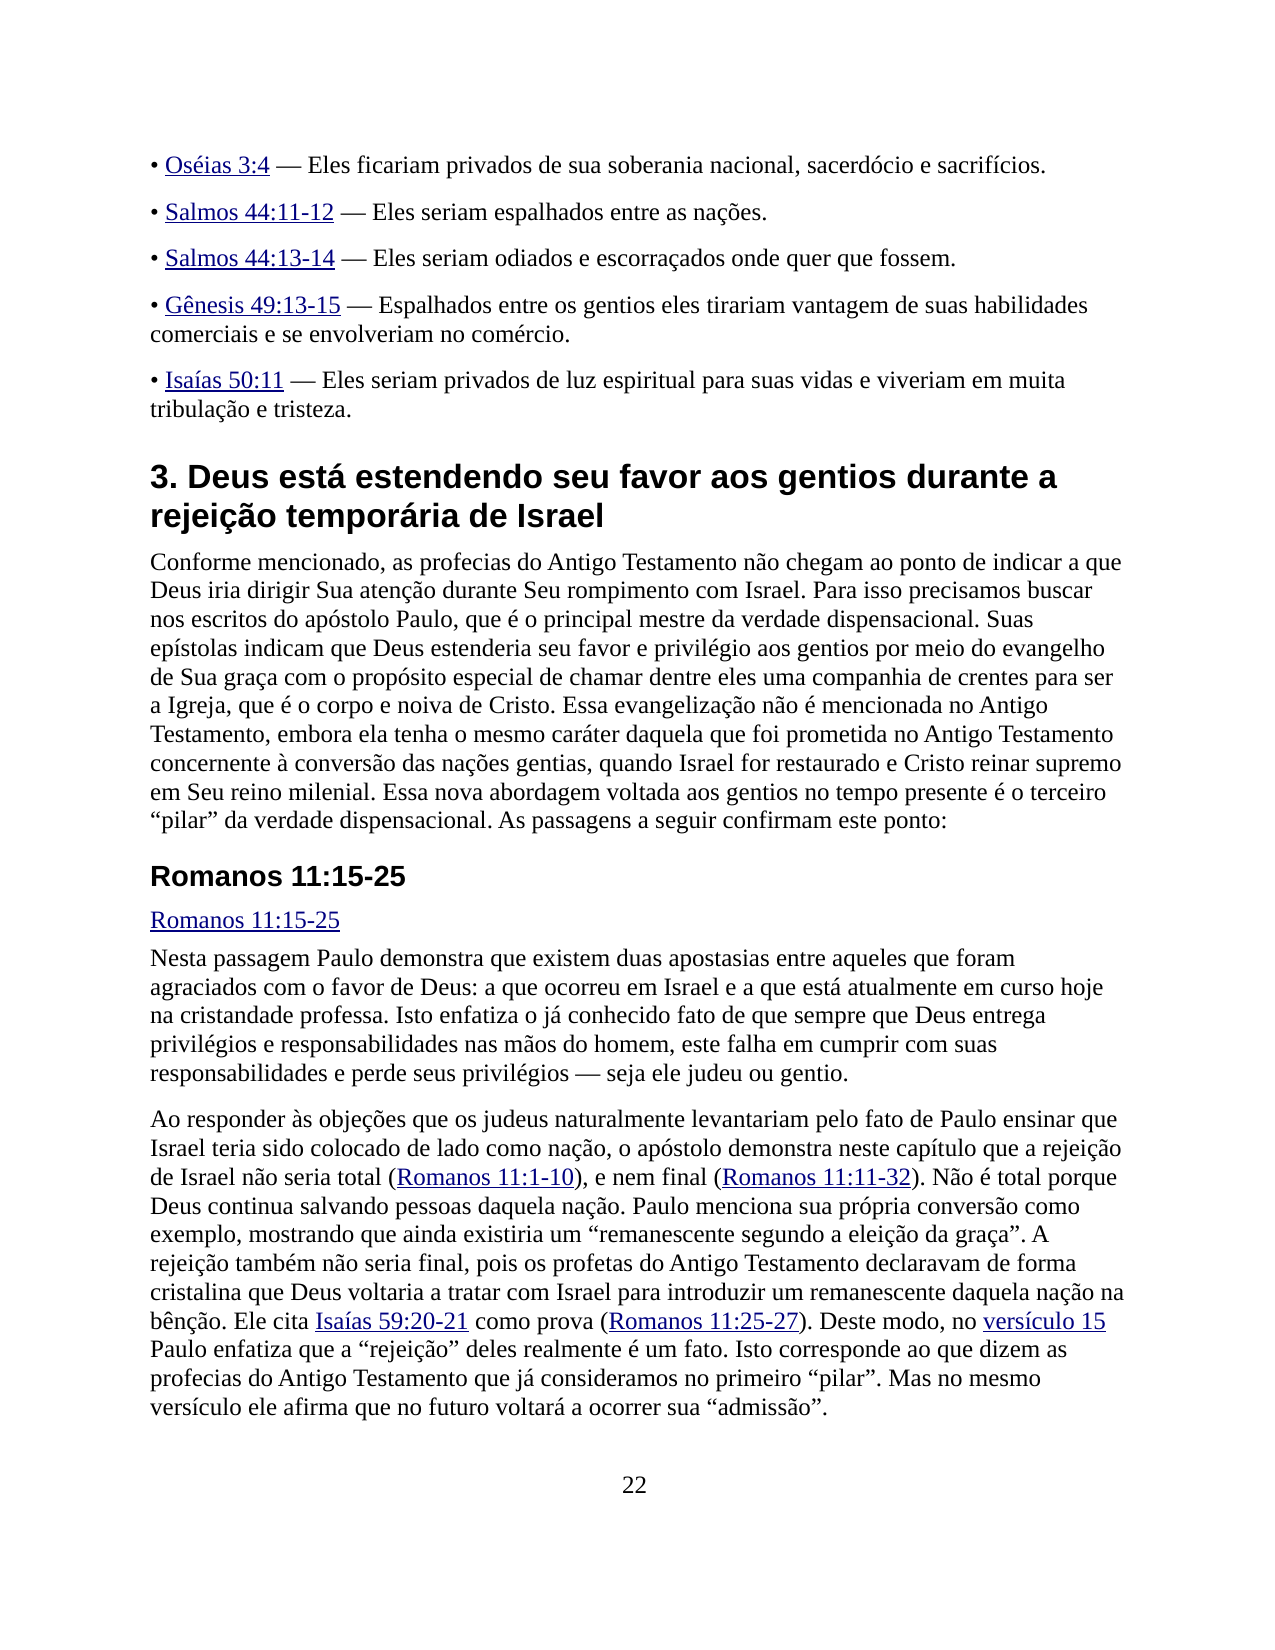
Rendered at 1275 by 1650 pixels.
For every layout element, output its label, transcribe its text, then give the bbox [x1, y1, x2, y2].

subtitle 3. Deus está estendendo seu favor aos gentios durante a rejeição temporária de Israel [150, 457, 1125, 534]
text • Isaías 50:11 — Eles seriam privados de luz espiritual para suas vidas e viveriam em muita tribulação e tristeza. [150, 365, 1125, 423]
text • Gênesis 49:13-15 — Espalhados entre os gentios eles tirariam vantagem de suas habilidades comerciais e se envolveriam no comércio. [150, 290, 1125, 347]
text Nesta passagem Paulo demonstra que existem duas apostasias entre aqueles que foram agraciados com o favor de Deus: a que ocorreu em Israel e a que está atualmente em curso hoje na cristandade professa. Isto enfatiza o já conhecido fato de que sempre que Deus entrega privilégios e responsabilidades nas mãos do homem, este falha em cumprir com suas responsabilidades e perde seus privilégios — seja ele judeu ou gentio. [150, 943, 1125, 1087]
text Conforme mencionado, as profecias do Antigo Testamento não chegam ao ponto de indicar a que Deus iria dirigir Sua atenção durante Seu rompimento com Israel. Para isso precisamos buscar nos escritos do apóstolo Paulo, que é o principal mestre da verdade dispensacional. Suas epístolas indicam que Deus estenderia seu favor e privilégio aos gentios por meio do evangelho de Sua graça com o propósito especial de chamar dentre eles uma companhia de crentes para ser a Igreja, que é o corpo e noiva de Cristo. Essa evangelização não é mencionada no Antigo Testamento, embora ela tenha o mesmo caráter daquela que foi prometida no Antigo Testamento concernente à conversão das nações gentias, quando Israel for restaurado e Cristo reinar supremo em Seu reino milenial. Essa nova abordagem voltada aos gentios no tempo presente é o terceiro “pilar” da verdade dispensacional. As passagens a seguir confirmam este ponto: [150, 547, 1125, 834]
text Romanos 11:15-25 [150, 905, 1125, 934]
text Ao responder às objeções que os judeus naturalmente levantariam pelo fato de Paulo ensinar que Israel teria sido colocado de lado como nação, o apóstolo demonstra neste capítulo que a rejeição de Israel não seria total (Romanos 11:1-10), e nem final (Romanos 11:11-32). Não é total porque Deus continua salvando pessoas daquela nação. Paulo menciona sua própria conversão como exemplo, mostrando que ainda existiria um “remanescente segundo a eleição da graça”. A rejeição também não seria final, pois os profetas do Antigo Testamento declaravam de forma cristalina que Deus voltaria a tratar com Israel para introduzir um remanescente daquela nação na bênção. Ele cita Isaías 59:20-21 como prova (Romanos 11:25-27). Deste modo, no versículo 15 Paulo enfatiza que a “rejeição” deles realmente é um fato. Isto corresponde ao que dizem as profecias do Antigo Testamento que já consideramos no primeiro “pilar”. Mas no mesmo versículo ele afirma que no futuro voltará a ocorrer sua “admissão”. [150, 1104, 1125, 1421]
text • Salmos 44:13-14 — Eles seriam odiados e escorraçados onde quer que fossem. [150, 243, 1125, 272]
subtitle Romanos 11:15-25 [150, 859, 1125, 893]
text • Salmos 44:11-12 — Eles seriam espalhados entre as nações. [150, 197, 1125, 225]
text • Oséias 3:4 — Eles ficariam privados de sua soberania nacional, sacerdócio e sacrifícios. [150, 150, 1125, 179]
